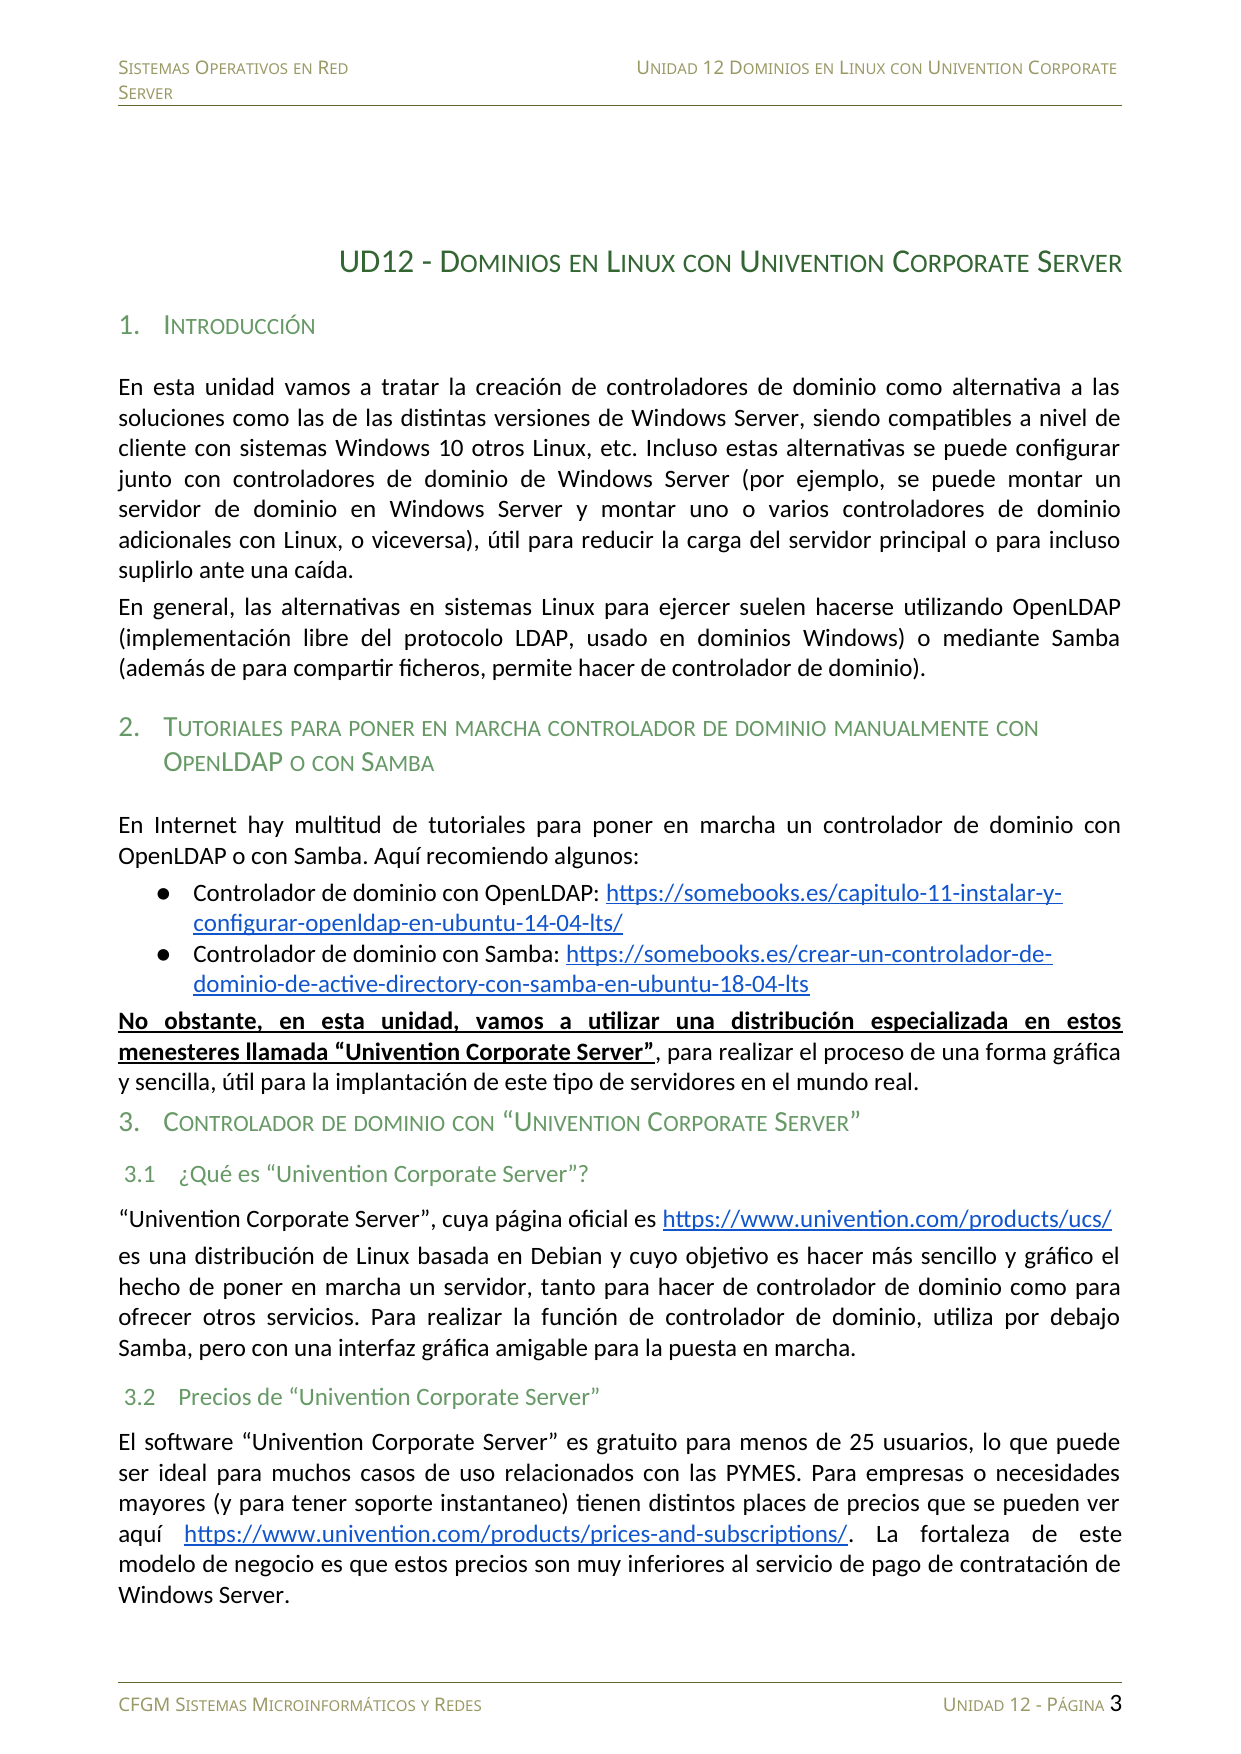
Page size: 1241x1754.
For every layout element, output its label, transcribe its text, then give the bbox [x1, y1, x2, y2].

subtitle ¿Qué es “Univention Corporate Server”? [118, 1158, 1122, 1188]
list Controlador de dominio con Samba: https://somebooks.es/crear-un-controlador-de-dominio-de-active-directory-con-samba-en-ubuntu-18-04-lts [156, 938, 1122, 999]
text En esta unidad vamos a tratar la creación de controladores de dominio como alternativa a las soluciones como las de las distintas versiones de Windows Server, siendo compatibles a nivel de cliente con sistemas Windows 10 otros Linux, etc. Incluso estas alternativas se puede configurar junto con controladores de dominio de Windows Server (por ejemplo, se puede montar un servidor de dominio en Windows Server y montar uno o varios controladores de dominio adicionales con Linux, o viceversa), útil para reducir la carga del servidor principal o para incluso suplirlo ante una caída. [118, 371, 1122, 585]
text El software “Univention Corporate Server” es gratuito para menos de 25 usuarios, lo que puede ser ideal para muchos casos de uso relacionados con las PYMES. Para empresas o necesidades mayores (y para tener soporte instantaneo) tienen distintos places de precios que se pueden ver aquí https://www.univention.com/products/prices-and-subscriptions/. La fortaleza de este modelo de negocio es que estos precios son muy inferiores al servicio de pago de contratación de Windows Server. [118, 1426, 1122, 1609]
subtitle Tutoriales para poner en marcha controlador de dominio manualmente con OpenLDAP o con Samba [118, 708, 1122, 779]
text menesteres llamada “Univention Corporate Server”, para realizar el proceso de una forma gráfica y sencilla, útil para la implantación de este tipo de servidores en el mundo real. [118, 1033, 1122, 1097]
subtitle Precios de “Univention Corporate Server” [118, 1381, 1122, 1412]
text UD12 - Dominios en Linux con Univention Corporate Server [118, 240, 1122, 281]
text En general, las alternativas en sistemas Linux para ejercer suelen hacerse utilizando OpenLDAP (implementación libre del protocolo LDAP, usado en dominios Windows) o mediante Samba (además de para compartir ficheros, permite hacer de controlador de dominio). [118, 592, 1122, 683]
subtitle Introducción [118, 306, 1122, 341]
subtitle Controlador de dominio con “Univention Corporate Server” [118, 1103, 1122, 1139]
list Controlador de dominio con OpenLDAP: https://somebooks.es/capitulo-11-instalar-y-configurar-openldap-en-ubuntu-14-04-lts/ [156, 877, 1122, 938]
text No obstante, en esta unidad, vamos a utilizar una distribución especializada en estos [118, 1005, 1122, 1031]
text es una distribución de Linux basada en Debian y cuyo objetivo es hacer más sencillo y gráfico el hecho de poner en marcha un servidor, tanto para hacer de controlador de dominio como para ofrecer otros servicios. Para realizar la función de controlador de dominio, utiliza por debajo Samba, pero con una interfaz gráfica amigable para la puesta en marcha. [118, 1240, 1122, 1362]
text “Univention Corporate Server”, cuya página oficial es https://www.univention.com/products/ucs/ [118, 1203, 1122, 1234]
text En Internet hay multitud de tutoriales para poner en marcha un controlador de dominio con OpenLDAP o con Samba. Aquí recomiendo algunos: [118, 809, 1122, 870]
